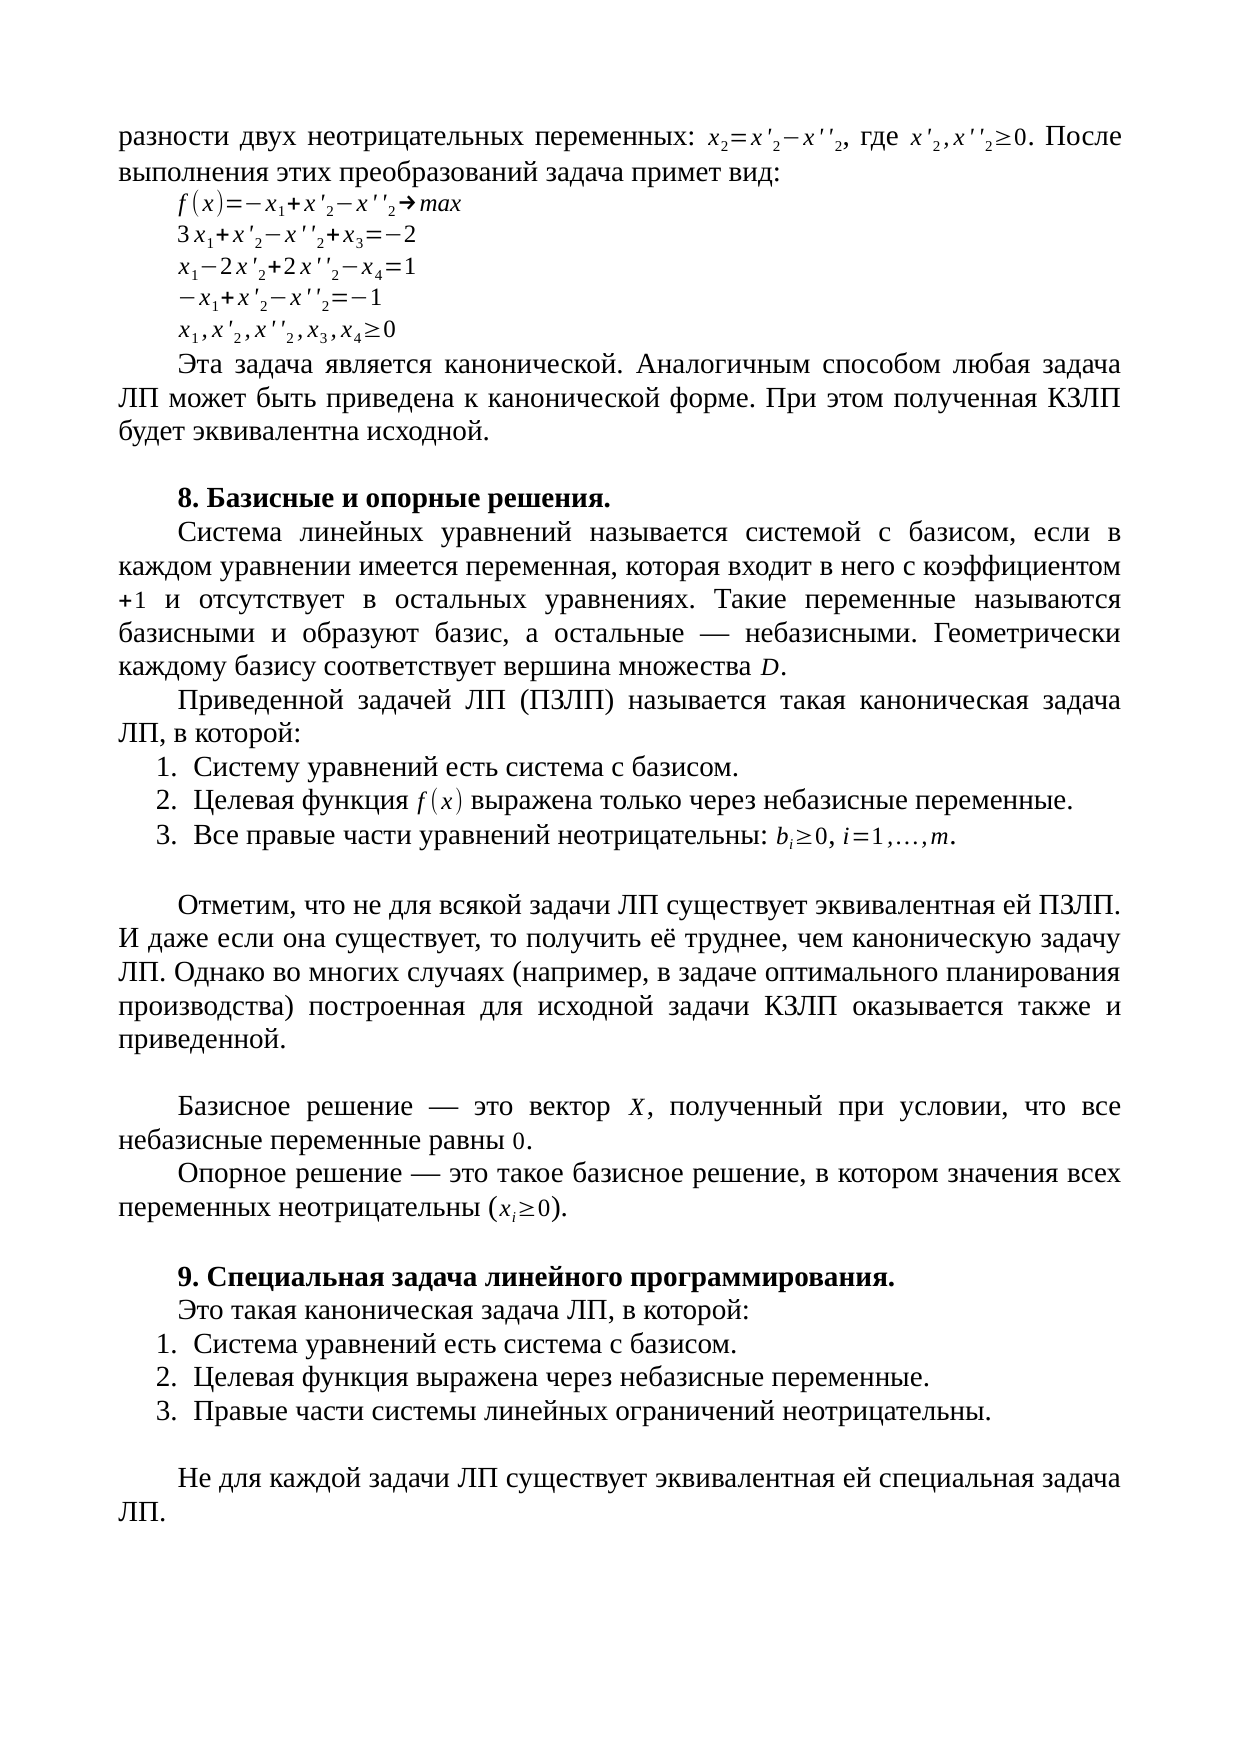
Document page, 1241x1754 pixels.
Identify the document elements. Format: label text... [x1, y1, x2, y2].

text Для получения КЗЛП надо перейти от минимума в целевой функции к максимуму, от ограничений-неравенств — к ограничениям-равенствам и от переменных без ограничения на знак — к неотрицательным переменным. Переход от минимума к максимуму (и наоборот) достигается умножением целевой функции на . Первое (и второе) ограничение можно превратить в равенство, добавив (соответственно отняв) к его левой части новую неотрицательную переменную (). Эти переменные называются дополнительными. Заметив, что в рассматриваемой задаче нет ограничений на знак переменной , т.е. она может принимать как положительные, так и отрицательные значения. Такую переменную можно представить в виде разности двух неотрицательных переменных: , где . После выполнения этих преобразований задача примет вид: [118, 118, 1122, 188]
text Эта задача является канонической. Аналогичным способом любая задача ЛП может быть приведена к канонической форме. При этом полученная КЗЛП будет эквивалентна исходной. [118, 346, 1122, 447]
text Не для каждой задачи ЛП существует эквивалентная ей специальная задача ЛП. [118, 1460, 1122, 1527]
text Приведенной задачей ЛП (ПЗЛП) называется такая каноническая задача ЛП, в которой: [118, 682, 1122, 749]
text Это такая каноническая задача ЛП, в которой: [118, 1292, 1122, 1326]
text Базисное решение — это вектор , полученный при условии, что все небазисные переменные равны . [118, 1088, 1122, 1155]
text Опорное решение — это такое базисное решение, в котором значения всех переменных неотрицательны (). [118, 1155, 1122, 1225]
text Система линейных уравнений называется системой с базисом, если в каждом уравнении имеется переменная, которая входит в него с коэффициентом и отсутствует в остальных уравнениях. Такие переменные называются базисными и образуют базис, а остальные — небазисными. Геометрически каждому базису соответствует вершина множества . [118, 514, 1122, 682]
text Отметим, что не для всякой задачи ЛП существует эквивалентная ей ПЗЛП. И даже если она существует, то получить её труднее, чем каноническую задачу ЛП. Однако во многих случаях (например, в задаче оптимального планирования производства) построенная для исходной задачи КЗЛП оказывается также и приведенной. [118, 887, 1122, 1055]
list Все правые части уравнений неотрицательны: , . [156, 817, 1122, 853]
list Система уравнений есть система с базисом. [156, 1326, 1122, 1359]
list Целевая функция выражена только через небазисные переменные. [156, 782, 1122, 817]
list Систему уравнений есть система с базисом. [156, 749, 1122, 782]
text 8. Базисные и опорные решения. [118, 481, 1122, 514]
list Правые части системы линейных ограничений неотрицательны. [156, 1393, 1122, 1427]
text 9. Специальная задача линейного программирования. [118, 1259, 1122, 1292]
list Целевая функция выражена через небазисные переменные. [156, 1359, 1122, 1393]
